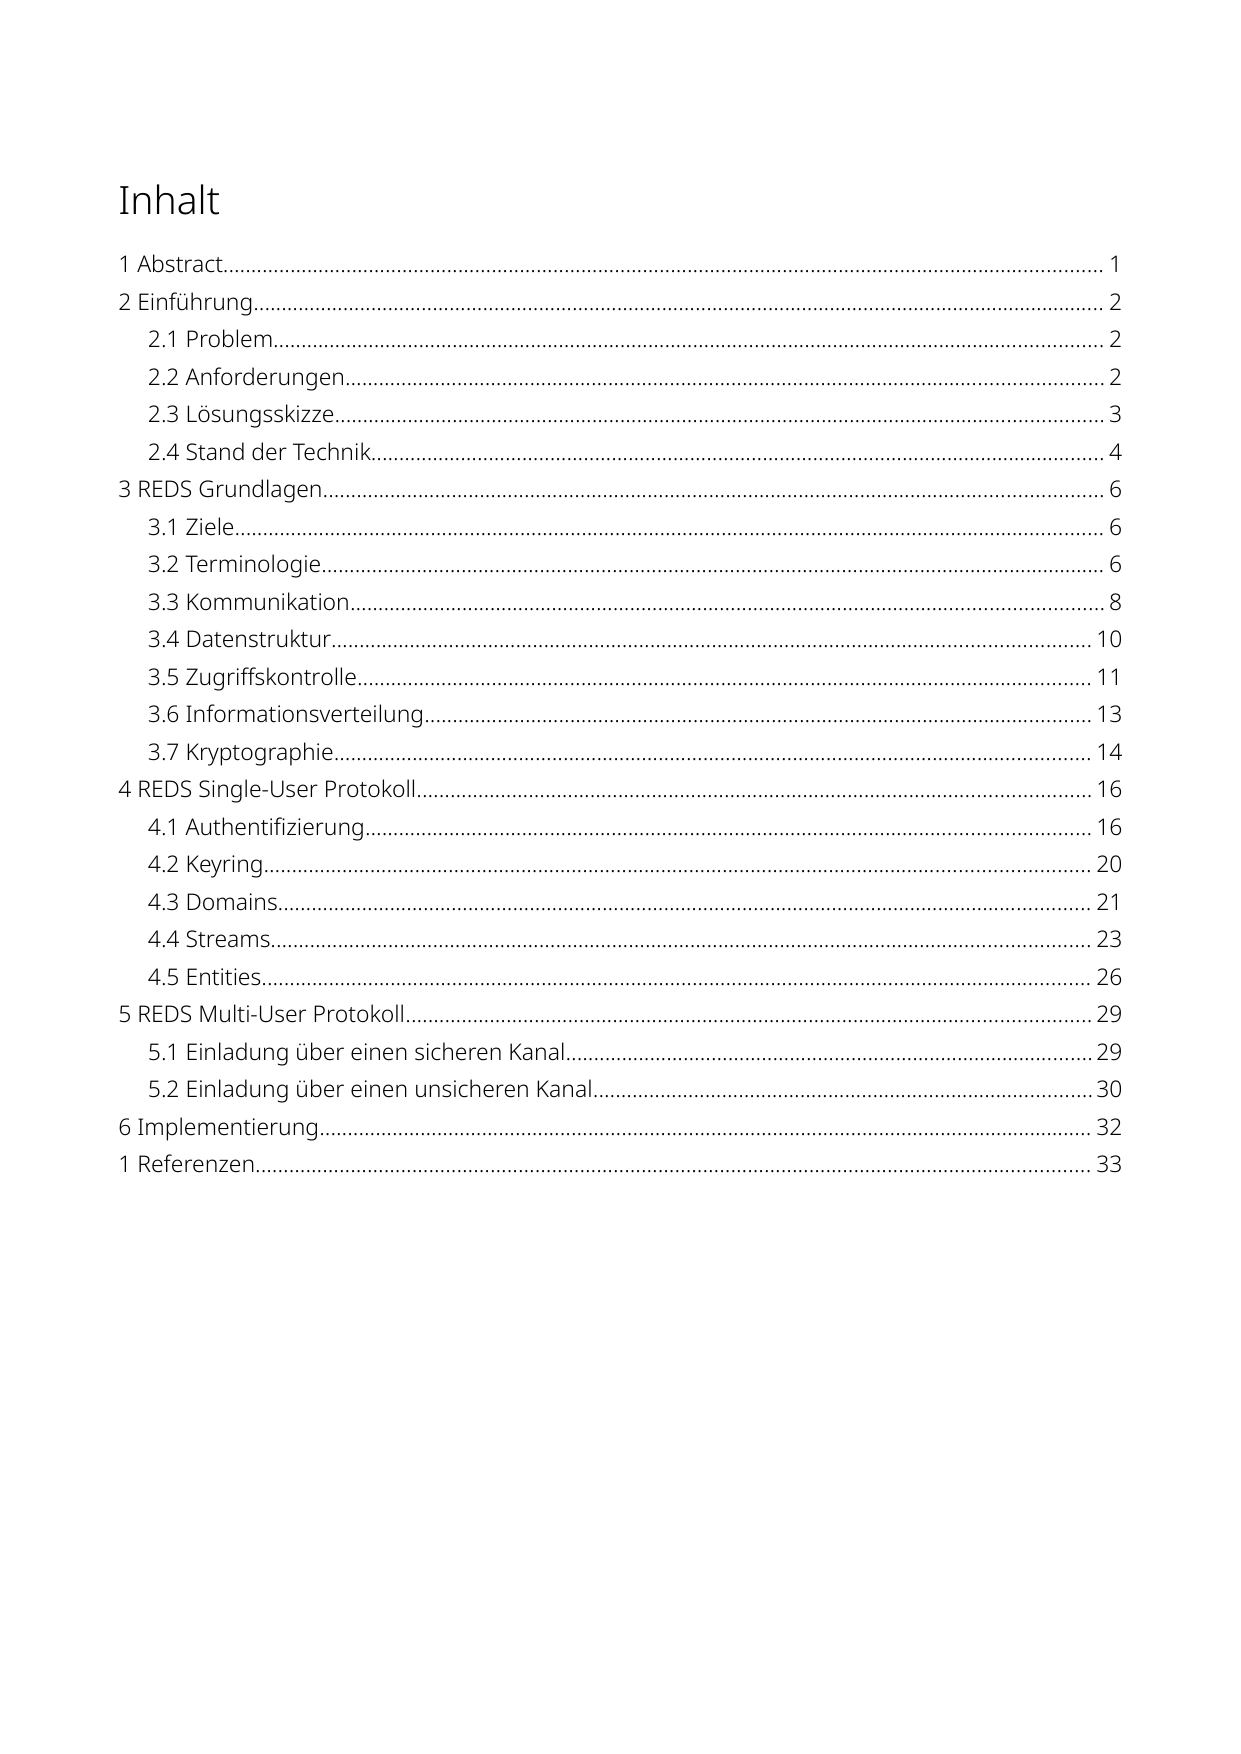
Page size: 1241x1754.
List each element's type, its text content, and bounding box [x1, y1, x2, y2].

text 6 Implementierung 32 [118, 1111, 1122, 1142]
text 5.1 Einladung über einen sicheren Kanal 29 [148, 1036, 1122, 1067]
text 4.3 Domains 21 [148, 886, 1122, 917]
text 3.3 Kommunikation 8 [148, 586, 1122, 617]
text 2.3 Lösungsskizze 3 [148, 398, 1122, 429]
text 1 Abstract 1 [118, 248, 1122, 279]
text 3.2 Terminologie 6 [148, 548, 1122, 579]
text 3.6 Informationsverteilung 13 [148, 698, 1122, 729]
text 2.4 Stand der Technik 4 [148, 436, 1122, 467]
text 4.1 Authentifizierung 16 [148, 811, 1122, 842]
text 5 REDS Multi-User Protokoll 29 [118, 998, 1122, 1029]
text 3.7 Kryptographie 14 [148, 736, 1122, 767]
text 4.5 Entities 26 [148, 961, 1122, 992]
text 2.1 Problem 2 [148, 323, 1122, 354]
text 4 REDS Single-User Protokoll 16 [118, 773, 1122, 804]
text 4.4 Streams 23 [148, 923, 1122, 954]
text 3.5 Zugriffskontrolle 11 [148, 661, 1122, 692]
text 1 Referenzen 33 [118, 1148, 1122, 1179]
text 4.2 Keyring 20 [148, 848, 1122, 879]
text 3.1 Ziele 6 [148, 511, 1122, 542]
text 2.2 Anforderungen 2 [148, 361, 1122, 392]
text 3.4 Datenstruktur 10 [148, 623, 1122, 654]
text 2 Einführung 2 [118, 286, 1122, 317]
subtitle Inhalt [118, 173, 1122, 226]
text 5.2 Einladung über einen unsicheren Kanal 30 [148, 1073, 1122, 1104]
text 3 REDS Grundlagen 6 [118, 473, 1122, 504]
